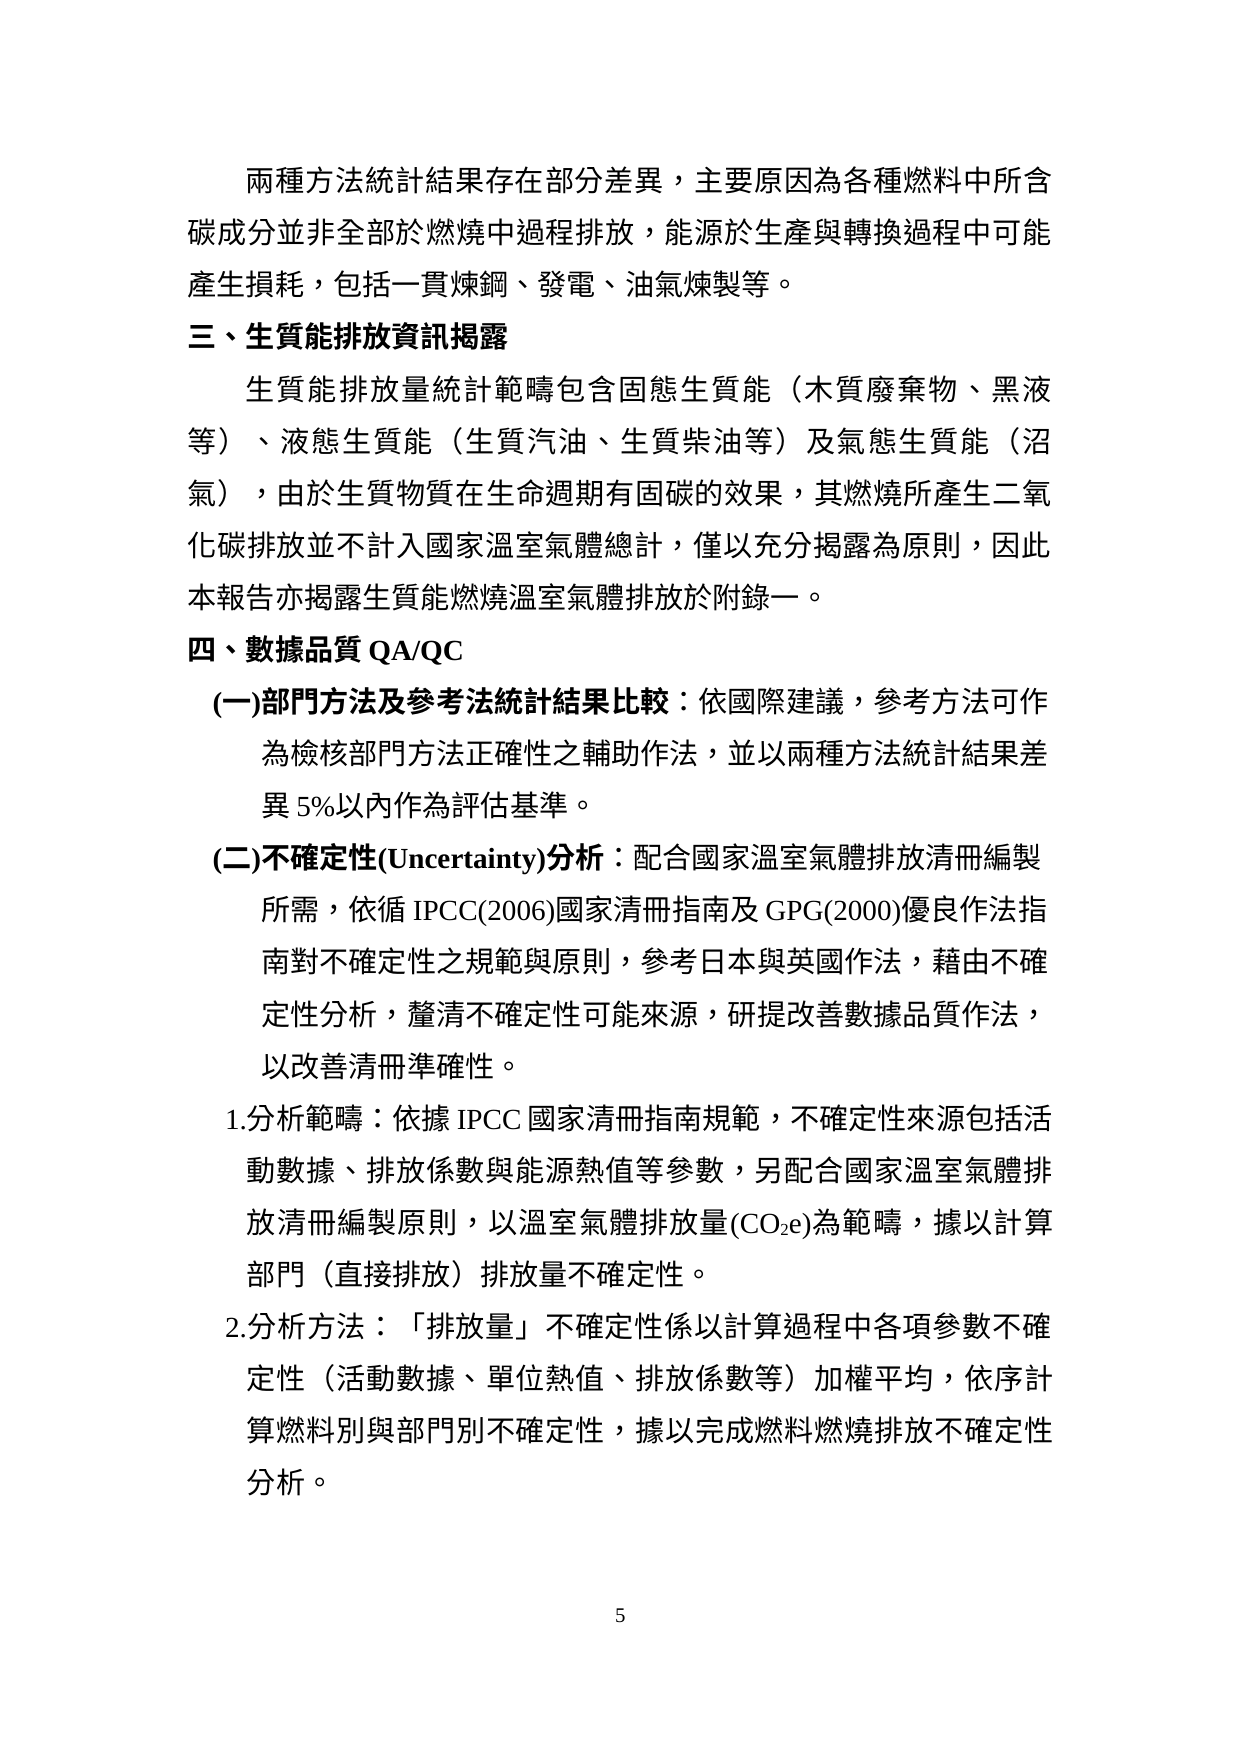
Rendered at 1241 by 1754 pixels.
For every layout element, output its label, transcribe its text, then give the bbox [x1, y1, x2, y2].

text 2.分析方法：「排放量」不確定性係以計算過程中各項參數不確定性（活動數據、單位熱值、排放係數等）加權平均，依序計算燃料別與部門別不確定性，據以完成燃料燃燒排放不確定性分析。 [225, 1296, 1053, 1504]
text 三、生質能排放資訊揭露 [187, 306, 1053, 358]
text (一)部門方法及參考法統計結果比較：依國際建議，參考方法可作為檢核部門方法正確性之輔助作法，並以兩種方法統計結果差異5%以內作為評估基準。 [212, 671, 1053, 827]
text 兩種方法統計結果存在部分差異，主要原因為各種燃料中所含碳成分並非全部於燃燒中過程排放，能源於生產與轉換過程中可能產生損耗，包括一貫煉鋼、發電、油氣煉製等。 [187, 150, 1053, 306]
text 生質能排放量統計範疇包含固態生質能（木質廢棄物、黑液等）、液態生質能（生質汽油、生質柴油等）及氣態生質能（沼氣），由於生質物質在生命週期有固碳的效果，其燃燒所產生二氧化碳排放並不計入國家溫室氣體總計，僅以充分揭露為原則，因此本報告亦揭露生質能燃燒溫室氣體排放於附錄一。 [187, 358, 1053, 619]
text (二)不確定性(Uncertainty)分析：配合國家溫室氣體排放清冊編製所需，依循IPCC(2006)國家清冊指南及GPG(2000)優良作法指南對不確定性之規範與原則，參考日本與英國作法，藉由不確定性分析，釐清不確定性可能來源，研提改善數據品質作法，以改善清冊準確性。 [212, 827, 1053, 1087]
text 1.分析範疇：依據IPCC國家清冊指南規範，不確定性來源包括活動數據、排放係數與能源熱值等參數，另配合國家溫室氣體排放清冊編製原則，以溫室氣體排放量(CO2e)為範疇，據以計算部門（直接排放）排放量不確定性。 [225, 1087, 1053, 1296]
text 四、數據品質QA/QC [187, 619, 1053, 671]
